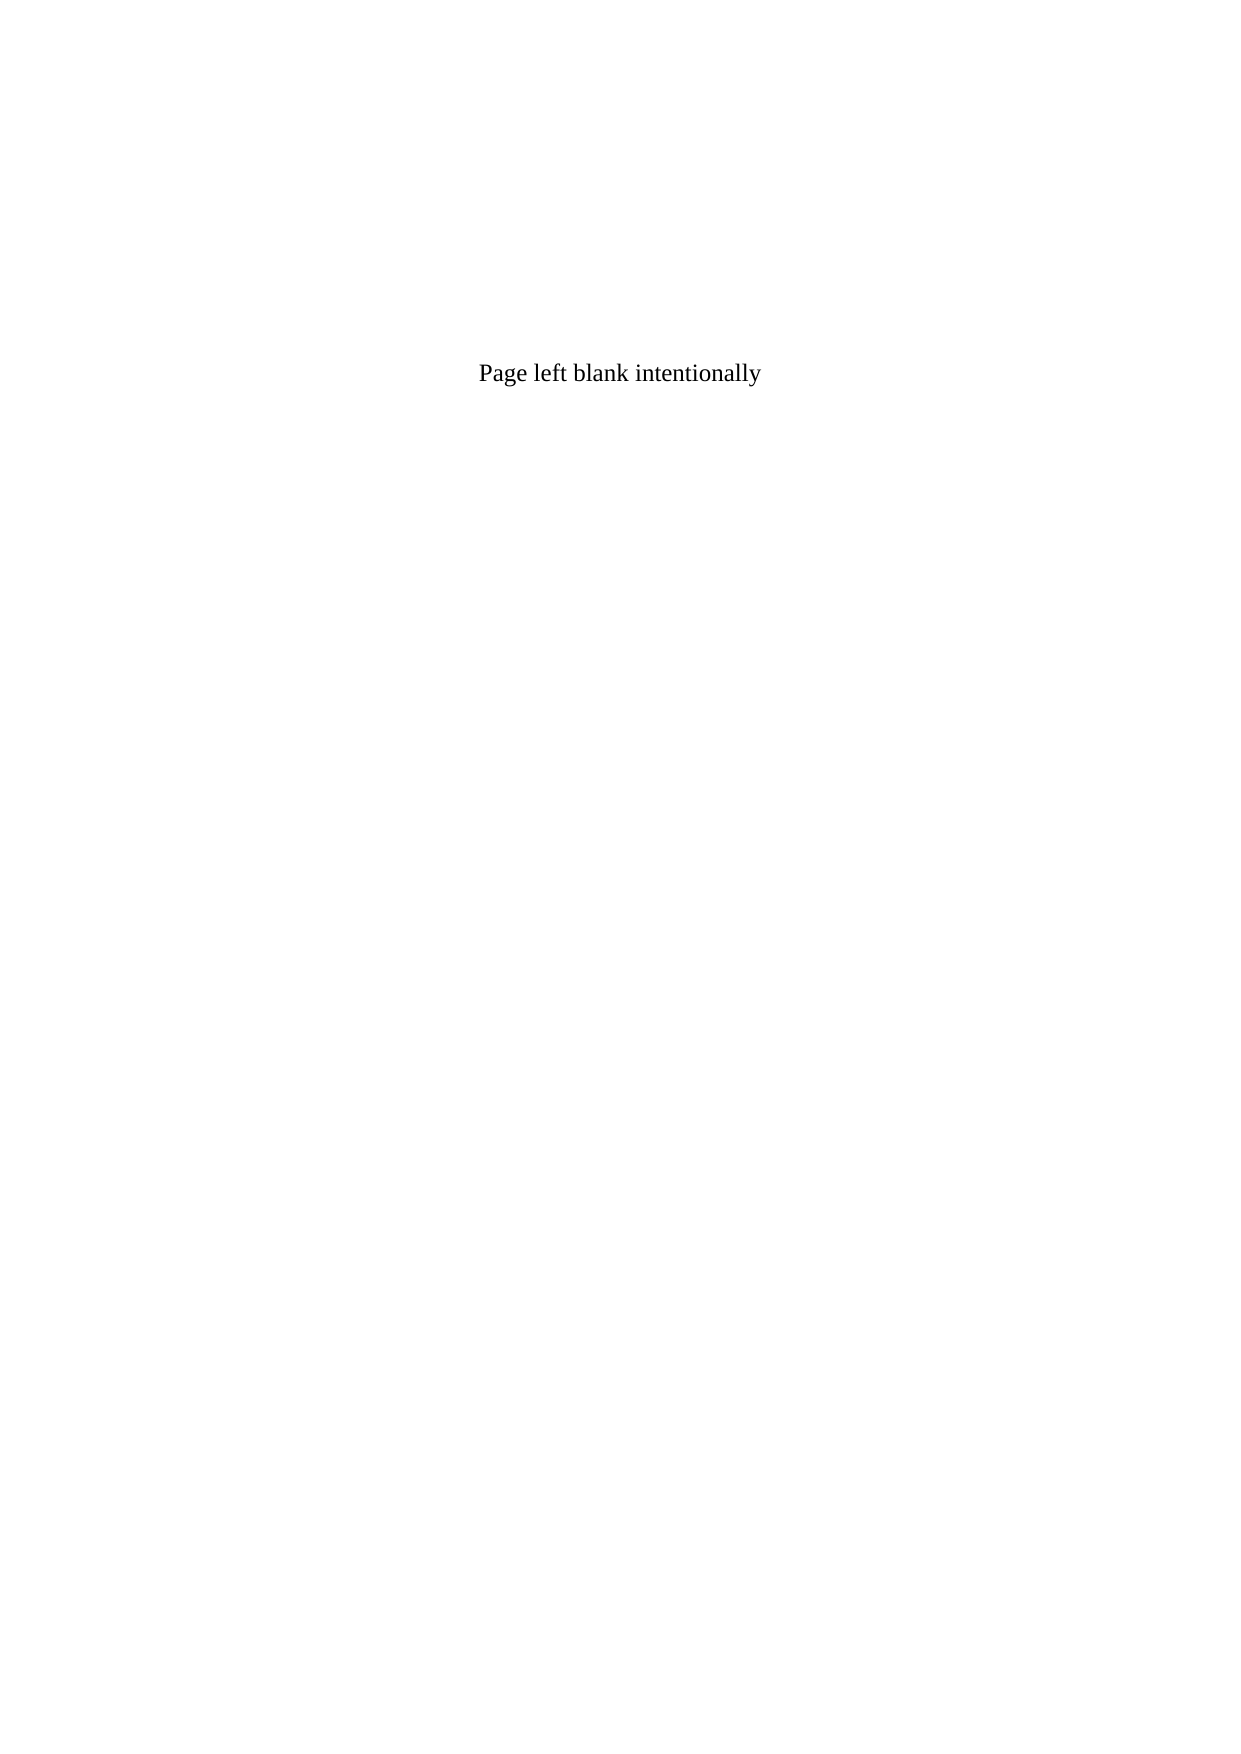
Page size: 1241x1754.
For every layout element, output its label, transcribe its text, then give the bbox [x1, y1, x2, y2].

text Page left blank intentionally [118, 359, 1122, 387]
